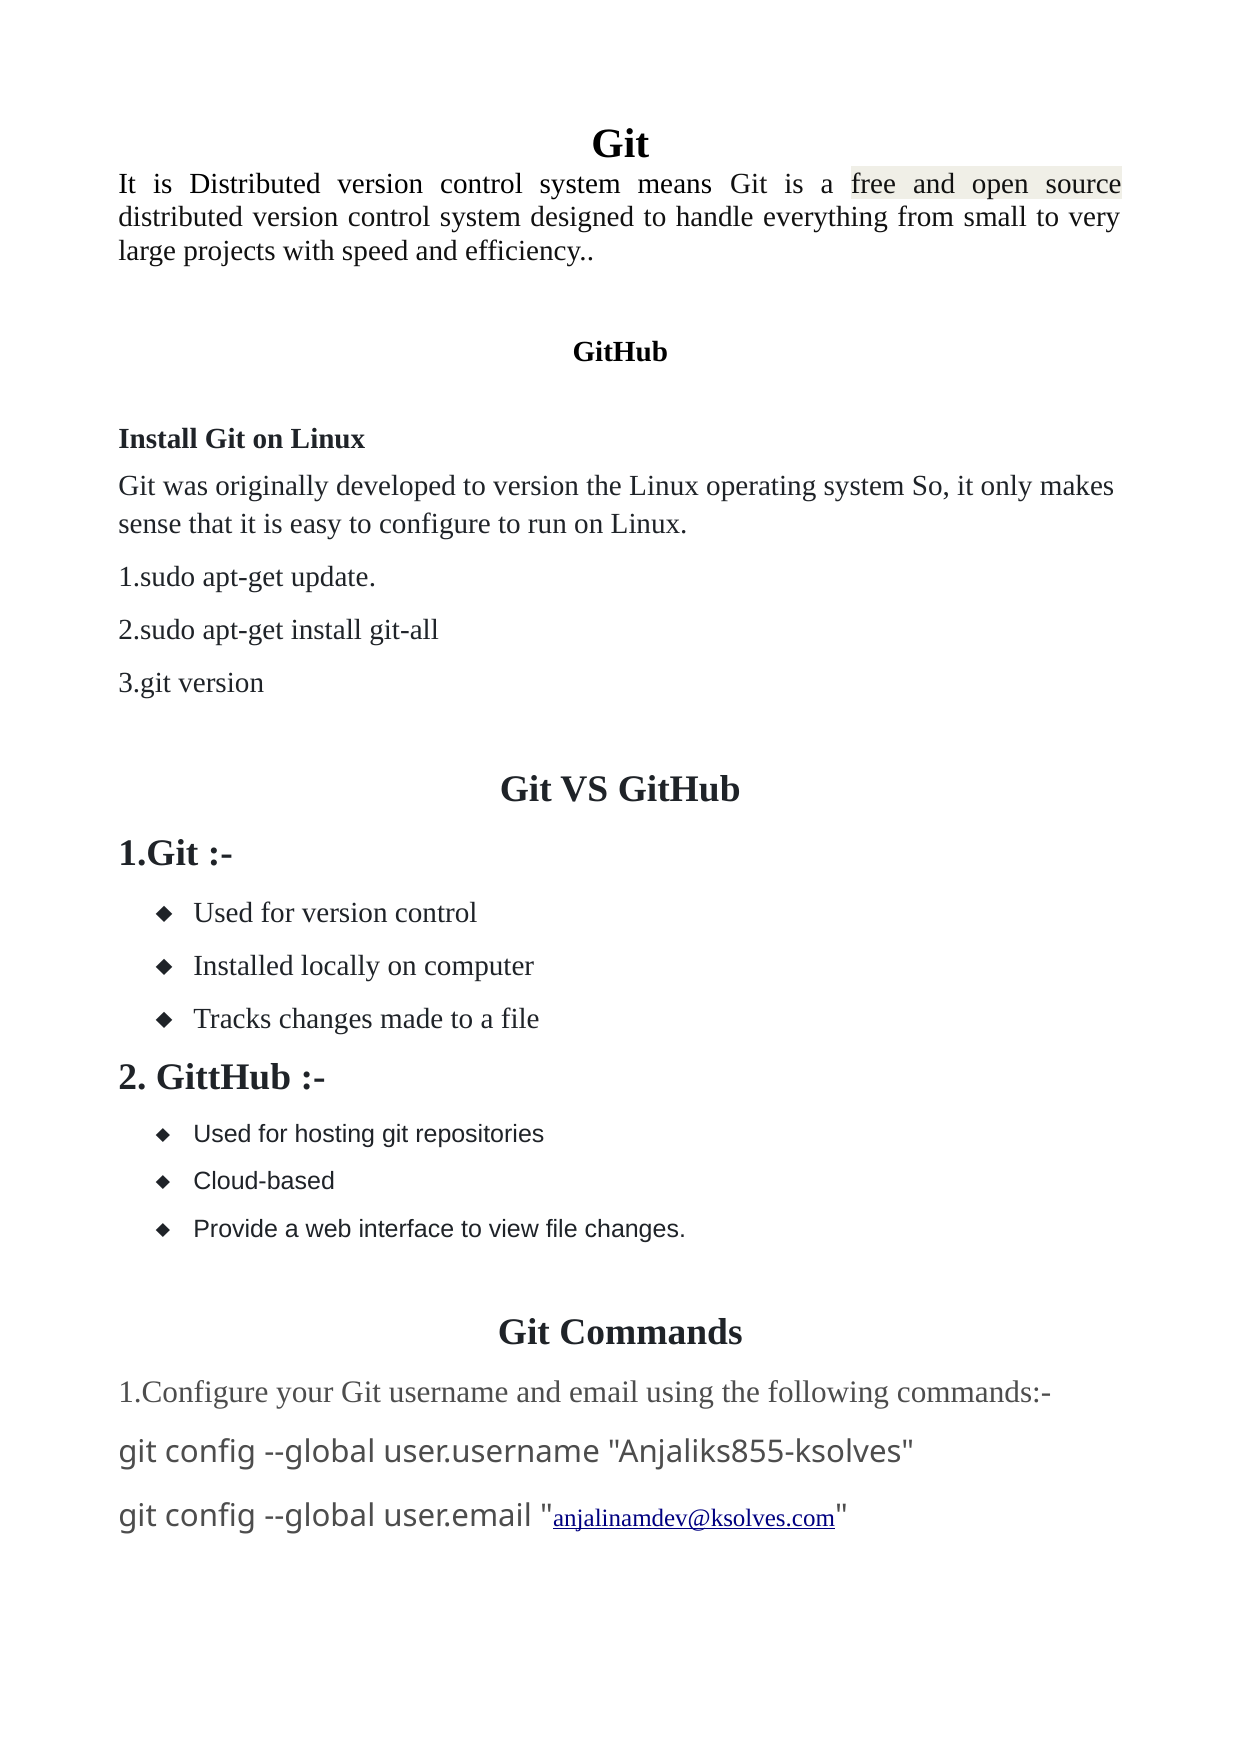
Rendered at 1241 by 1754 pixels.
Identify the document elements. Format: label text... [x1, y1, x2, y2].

text Git Commands [118, 1309, 1122, 1352]
list Provide a web interface to view file changes. [156, 1214, 1122, 1243]
list Installed locally on computer [156, 948, 1122, 982]
list Used for version control [156, 895, 1122, 928]
text 1.Git :- [118, 831, 1122, 874]
list Used for hosting git repositories [156, 1118, 1122, 1147]
text 3.git version [118, 666, 1122, 699]
text git config --global user.username "Anjaliks855-ksolves" [118, 1429, 1122, 1472]
text 1.Configure your Git username and email using the following commands:- [118, 1373, 1122, 1409]
text Git [118, 118, 1122, 166]
text It is Distributed version control system means Git is a free and open source distributed version control system designed to handle everything from small to very large projects with speed and efficiency.. [118, 166, 1122, 267]
text Git was originally developed to version the Linux operating system So, it only makes sense that it is easy to configure to run on Linux. [118, 468, 1122, 540]
text git config --global user.email "anjalinamdev@ksolves.com" [118, 1493, 1122, 1535]
text 2. GittHub :- [118, 1054, 1122, 1097]
text 1.sudo apt-get update. [118, 559, 1122, 593]
text GitHub [118, 334, 1122, 367]
text 2.sudo apt-get install git-all [118, 612, 1122, 646]
text Git VS GitHub [118, 766, 1122, 809]
list Tracks changes made to a file [156, 1001, 1122, 1035]
list Cloud-based [156, 1166, 1122, 1195]
subtitle Install Git on Linux [118, 422, 1122, 455]
